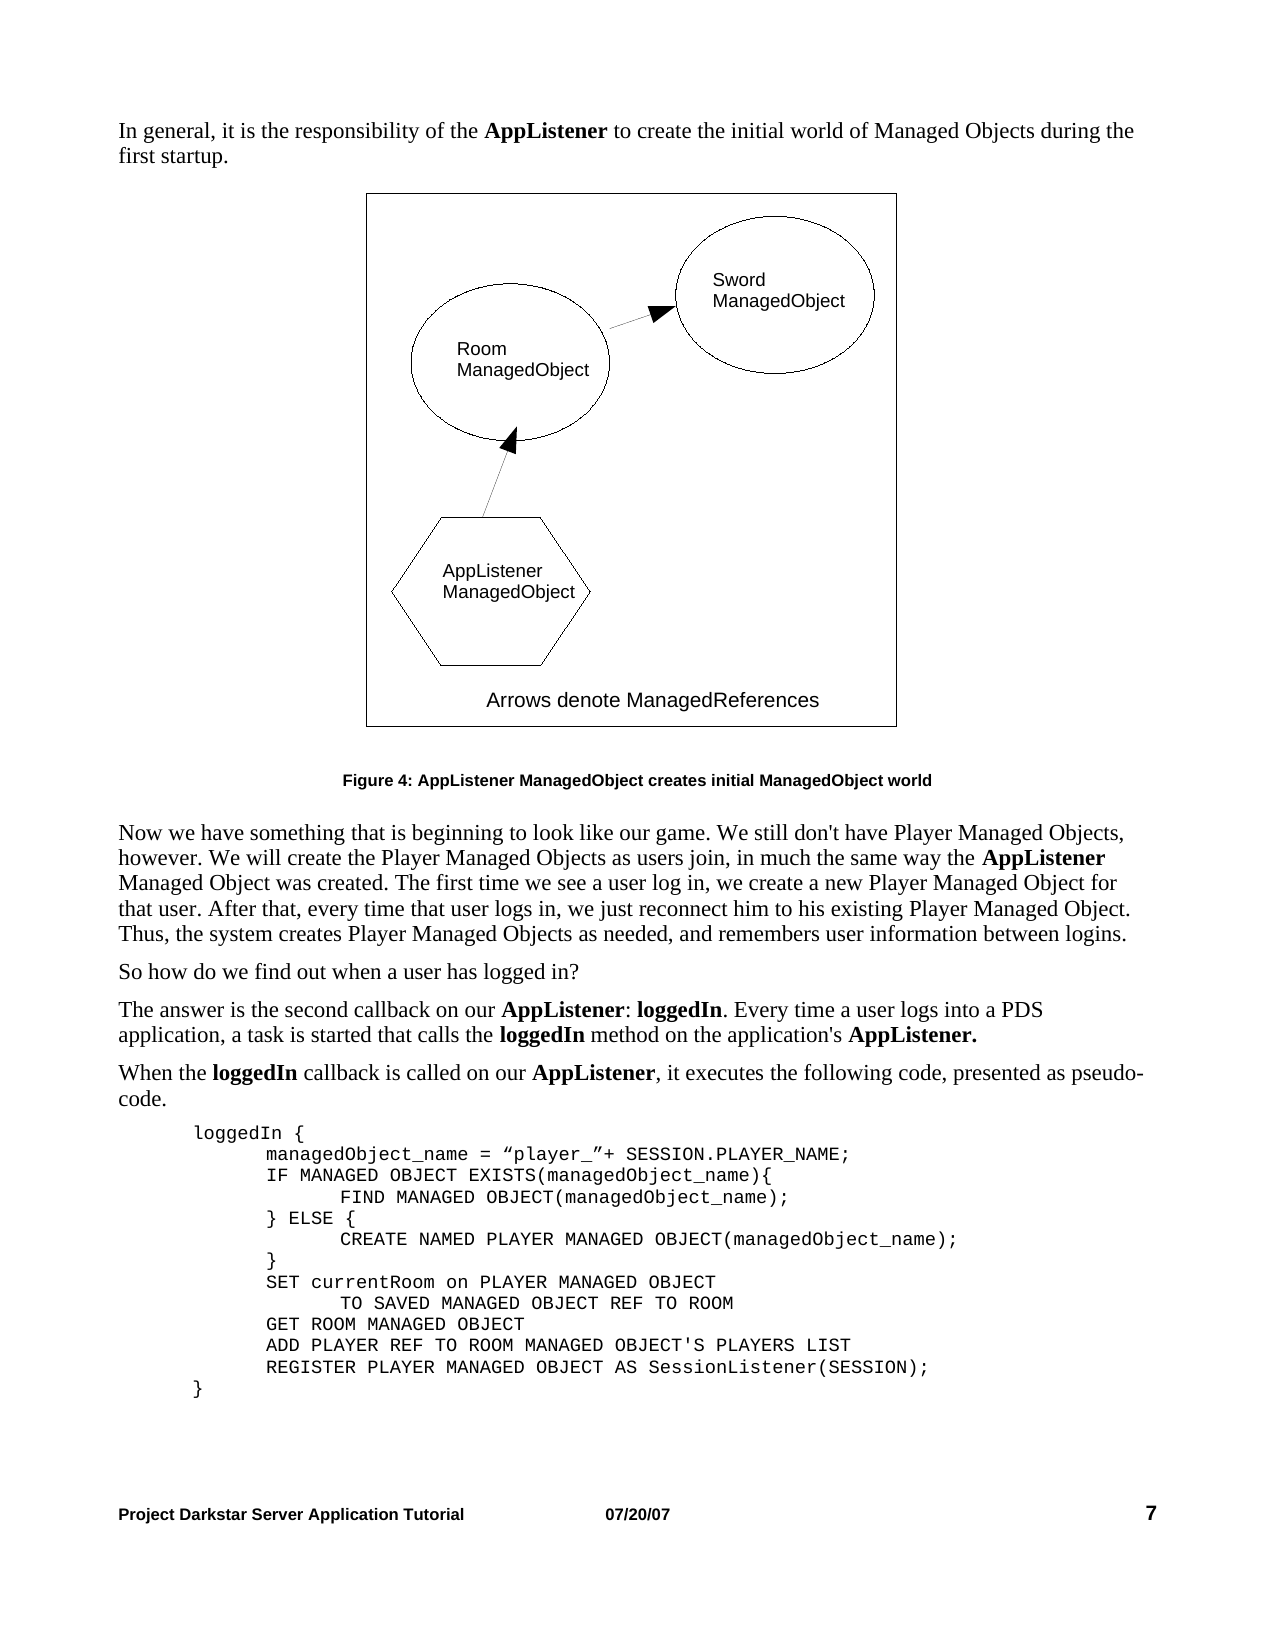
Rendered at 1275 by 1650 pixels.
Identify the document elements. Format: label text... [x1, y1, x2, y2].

text Figure 4: AppListener ManagedObject creates initial ManagedObject world [118, 181, 1157, 789]
text The answer is the second callback on our AppListener: loggedIn. Every time a user logs into a PDS application, a task is started that calls the loggedIn method on the application's AppListener. [118, 997, 1157, 1048]
text In general, it is the responsibility of the AppListener to create the initial world of Managed Objects during the first startup. [118, 118, 1157, 169]
text } [192, 1379, 1098, 1400]
text So how do we find out when a user has logged in? [118, 959, 1157, 984]
text loggedIn { managedObject_name = “player_”+ SESSION.PLAYER_NAME; IF MANAGED OBJECT EXISTS(managedObject_name){ FIND MANAGED OBJECT(managedObject_name); } ELSE { CREATE NAMED PLAYER MANAGED OBJECT(managedObject_name); } SET currentRoom on PLAYER MANAGED OBJECT [192, 1124, 1098, 1294]
text TO SAVED MANAGED OBJECT REF TO ROOM GET ROOM MANAGED OBJECT ADD PLAYER REF TO ROOM MANAGED OBJECT'S PLAYERS LIST REGISTER PLAYER MANAGED OBJECT AS SessionListener(SESSION); [192, 1294, 1098, 1379]
text Now we have something that is beginning to look like our game. We still don't have Player Managed Objects, however. We will create the Player Managed Objects as users join, in much the same way the AppListener Managed Object was created. The first time we see a user log in, we create a new Player Managed Object for that user. After that, every time that user logs in, we just reconnect him to his existing Player Managed Object. Thus, the system creates Player Managed Objects as needed, and remembers user information between logins. [118, 819, 1157, 947]
text When the loggedIn callback is called on our AppListener, it executes the following code, presented as pseudo-code. [118, 1060, 1157, 1111]
